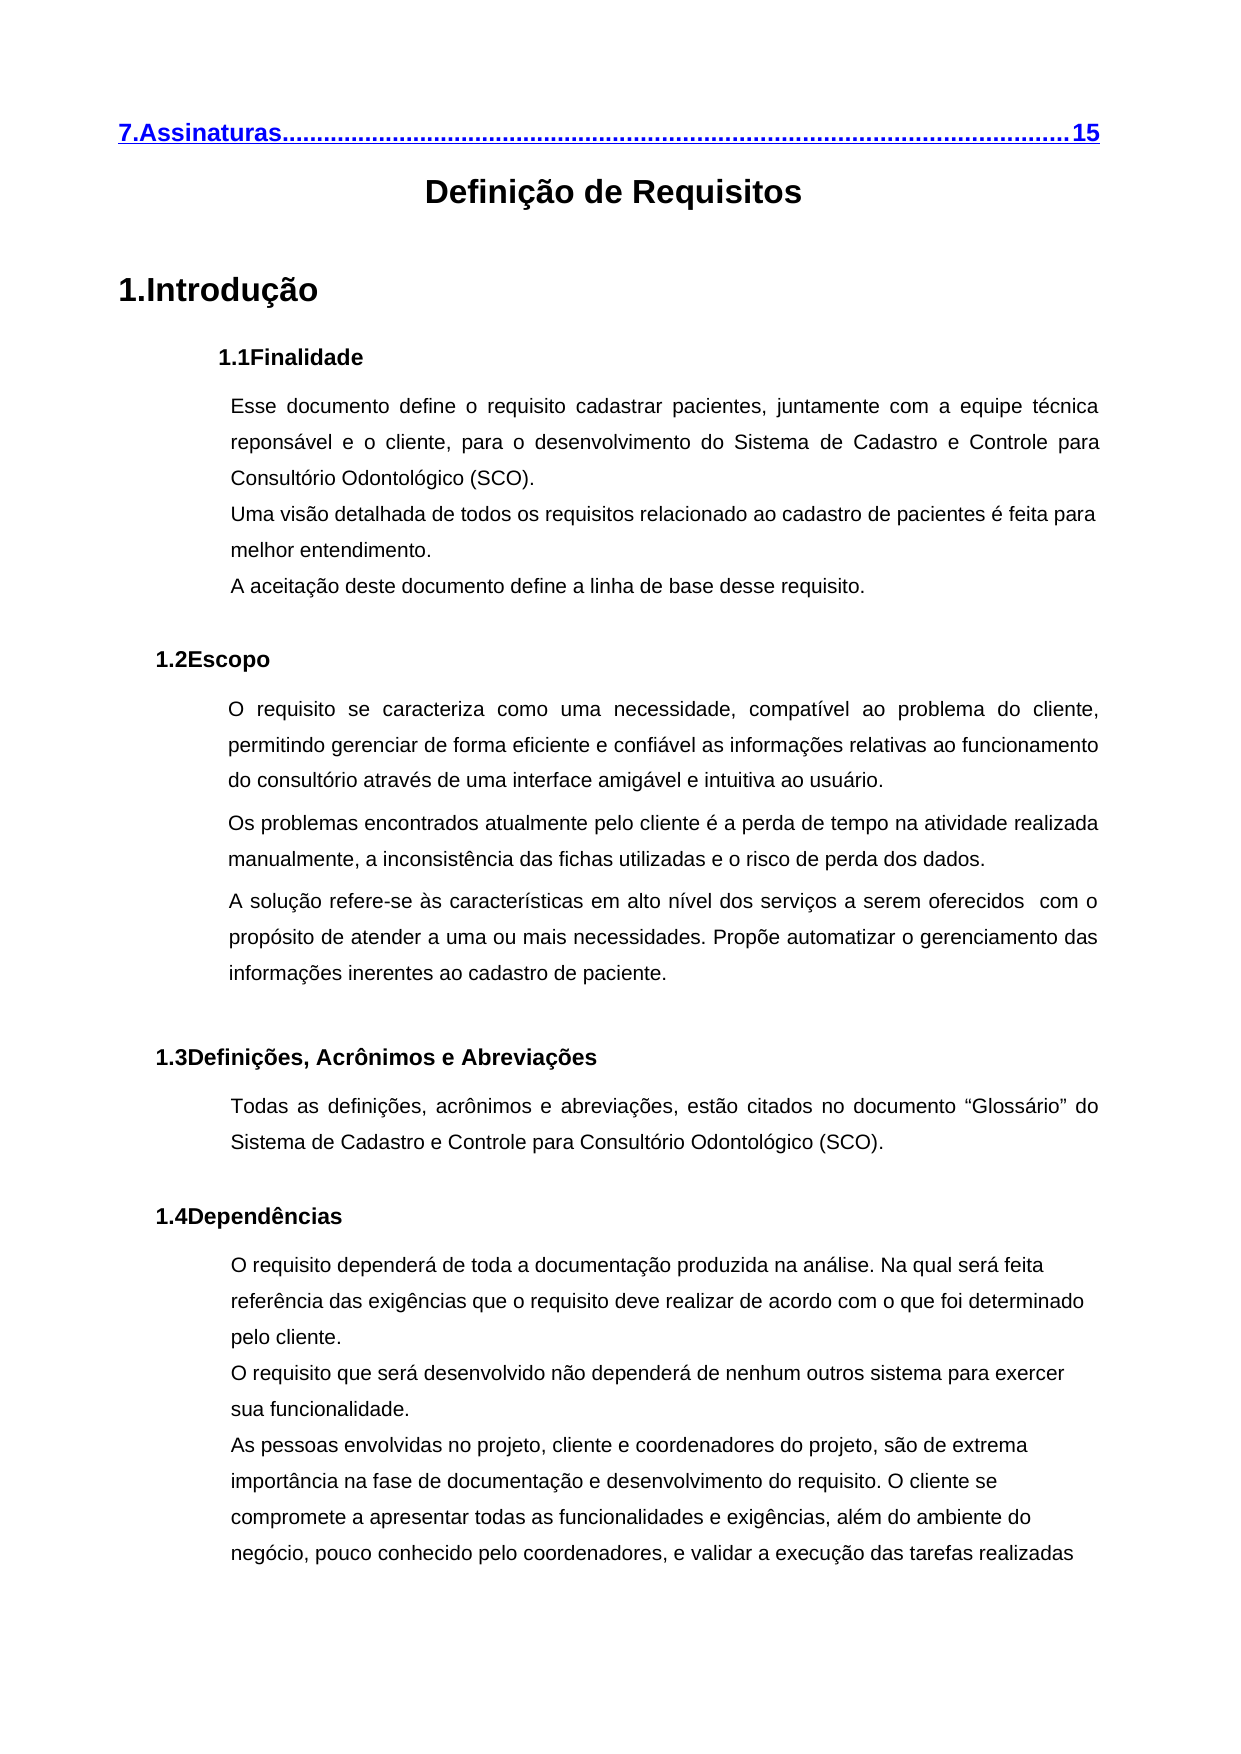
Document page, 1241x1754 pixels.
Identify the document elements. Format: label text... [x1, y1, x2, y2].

text O requisito se caracteriza como uma necessidade, compatível ao problema do cliente, permitindo gerenciar de forma eficiente e confiável as informações relativas ao funcionamento do consultório através de uma interface amigável e intuitiva ao usuário. [228, 696, 1100, 792]
text A aceitação deste documento define a linha de base desse requisito. [230, 574, 1100, 598]
subtitle Dependências [155, 1203, 1100, 1229]
text 7.Assinaturas 15 [118, 118, 1100, 143]
text Os problemas encontrados atualmente pelo cliente é a perda de tempo na atividade realizada manualmente, a inconsistência das fichas utilizadas e o risco de perda dos dados. [228, 811, 1100, 870]
subtitle Definição de Requisitos [118, 172, 1100, 210]
text A solução refere-se às características em alto nível dos serviços a serem oferecidos com o propósito de atender a uma ou mais necessidades. Propõe automatizar o gerenciamento das informações inerentes ao cadastro de paciente. [229, 889, 1100, 984]
subtitle Finalidade [218, 344, 1100, 370]
subtitle Escopo [155, 646, 1100, 672]
text O requisito dependerá de toda a documentação produzida na análise. Na qual será feita referência das exigências que o requisito deve realizar de acordo com o que foi determinado pelo cliente. [231, 1253, 1100, 1349]
text Todas as definições, acrônimos e abreviações, estão citados no documento “Glossário” do Sistema de Cadastro e Controle para Consultório Odontológico (SCO). [230, 1094, 1100, 1154]
subtitle Definições, Acrônimos e Abreviações [155, 1044, 1100, 1070]
subtitle Introdução [118, 270, 1100, 309]
text Esse documento define o requisito cadastrar pacientes, juntamente com a equipe técnica reponsável e o cliente, para o desenvolvimento do Sistema de Cadastro e Controle para Consultório Odontológico (SCO). [230, 394, 1100, 490]
text O requisito que será desenvolvido não dependerá de nenhum outros sistema para exercer sua funcionalidade. [231, 1361, 1100, 1421]
text As pessoas envolvidas no projeto, cliente e coordenadores do projeto, são de extrema importância na fase de documentação e desenvolvimento do requisito. O cliente se compromete a apresentar todas as funcionalidades e exigências, além do ambiente do negócio, pouco conhecido pelo coordenadores, e validar a execução das tarefas realizadas [231, 1433, 1100, 1564]
text Uma visão detalhada de todos os requisitos relacionado ao cadastro de pacientes é feita para melhor entendimento. [230, 502, 1100, 562]
